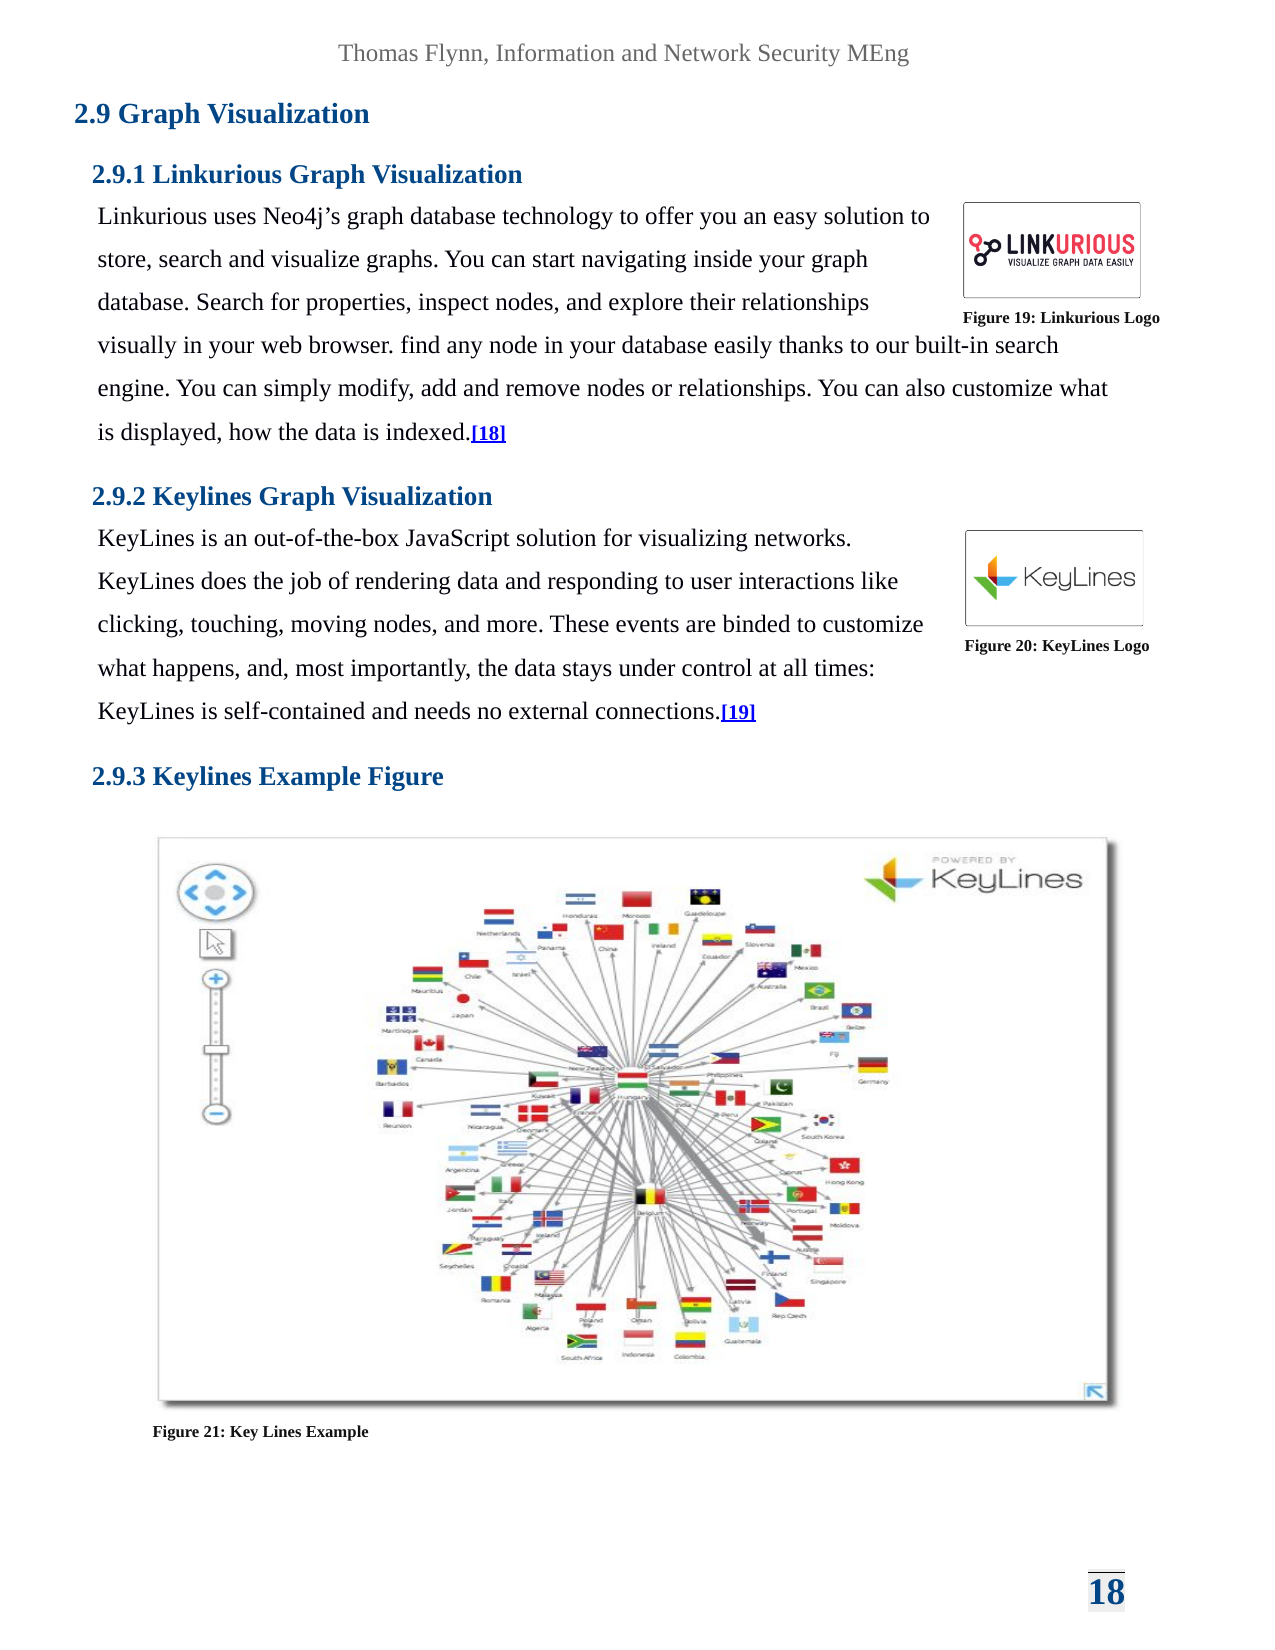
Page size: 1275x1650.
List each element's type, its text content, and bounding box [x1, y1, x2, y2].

picture [964, 529, 1144, 627]
text Figure 21: Key Lines Example [152, 834, 1151, 1441]
subtitle 2.9.2 Keylines Graph Visualization [92, 480, 1125, 512]
subtitle 2.9.3 Keylines Example Figure [92, 759, 1125, 791]
subtitle 2.9 Graph Visualization [74, 96, 1125, 129]
text Linkurious uses Neo4j’s graph database technology to offer you an easy solution to store, search and visualize graphs. You can start navigating inside your graph database. Search for properties, inspect nodes, and explore their relationships visually in your web browser. find any node in your database easily thanks to our built-in search engine. You can simply modify, add and remove nodes or relationships. You can also customize what is displayed, how the data is indexed.[18] [97, 189, 1167, 445]
picture [152, 834, 1123, 1412]
picture [962, 202, 1141, 299]
text KeyLines is an out-of-the-box JavaScript solution for visualizing networks. KeyLines does the job of rendering data and responding to user interactions like clicking, touching, moving nodes, and more. These events are binded to customize what happens, and, most importantly, the data stays under control at all times: KeyLines is self-contained and needs no external connections.[19] [97, 517, 1167, 724]
text Figure 19: Linkurious Logo [963, 202, 1167, 327]
subtitle 2.9.1 Linkurious Graph Visualization [92, 158, 1125, 189]
text Figure 20: KeyLines Logo [964, 529, 1167, 655]
